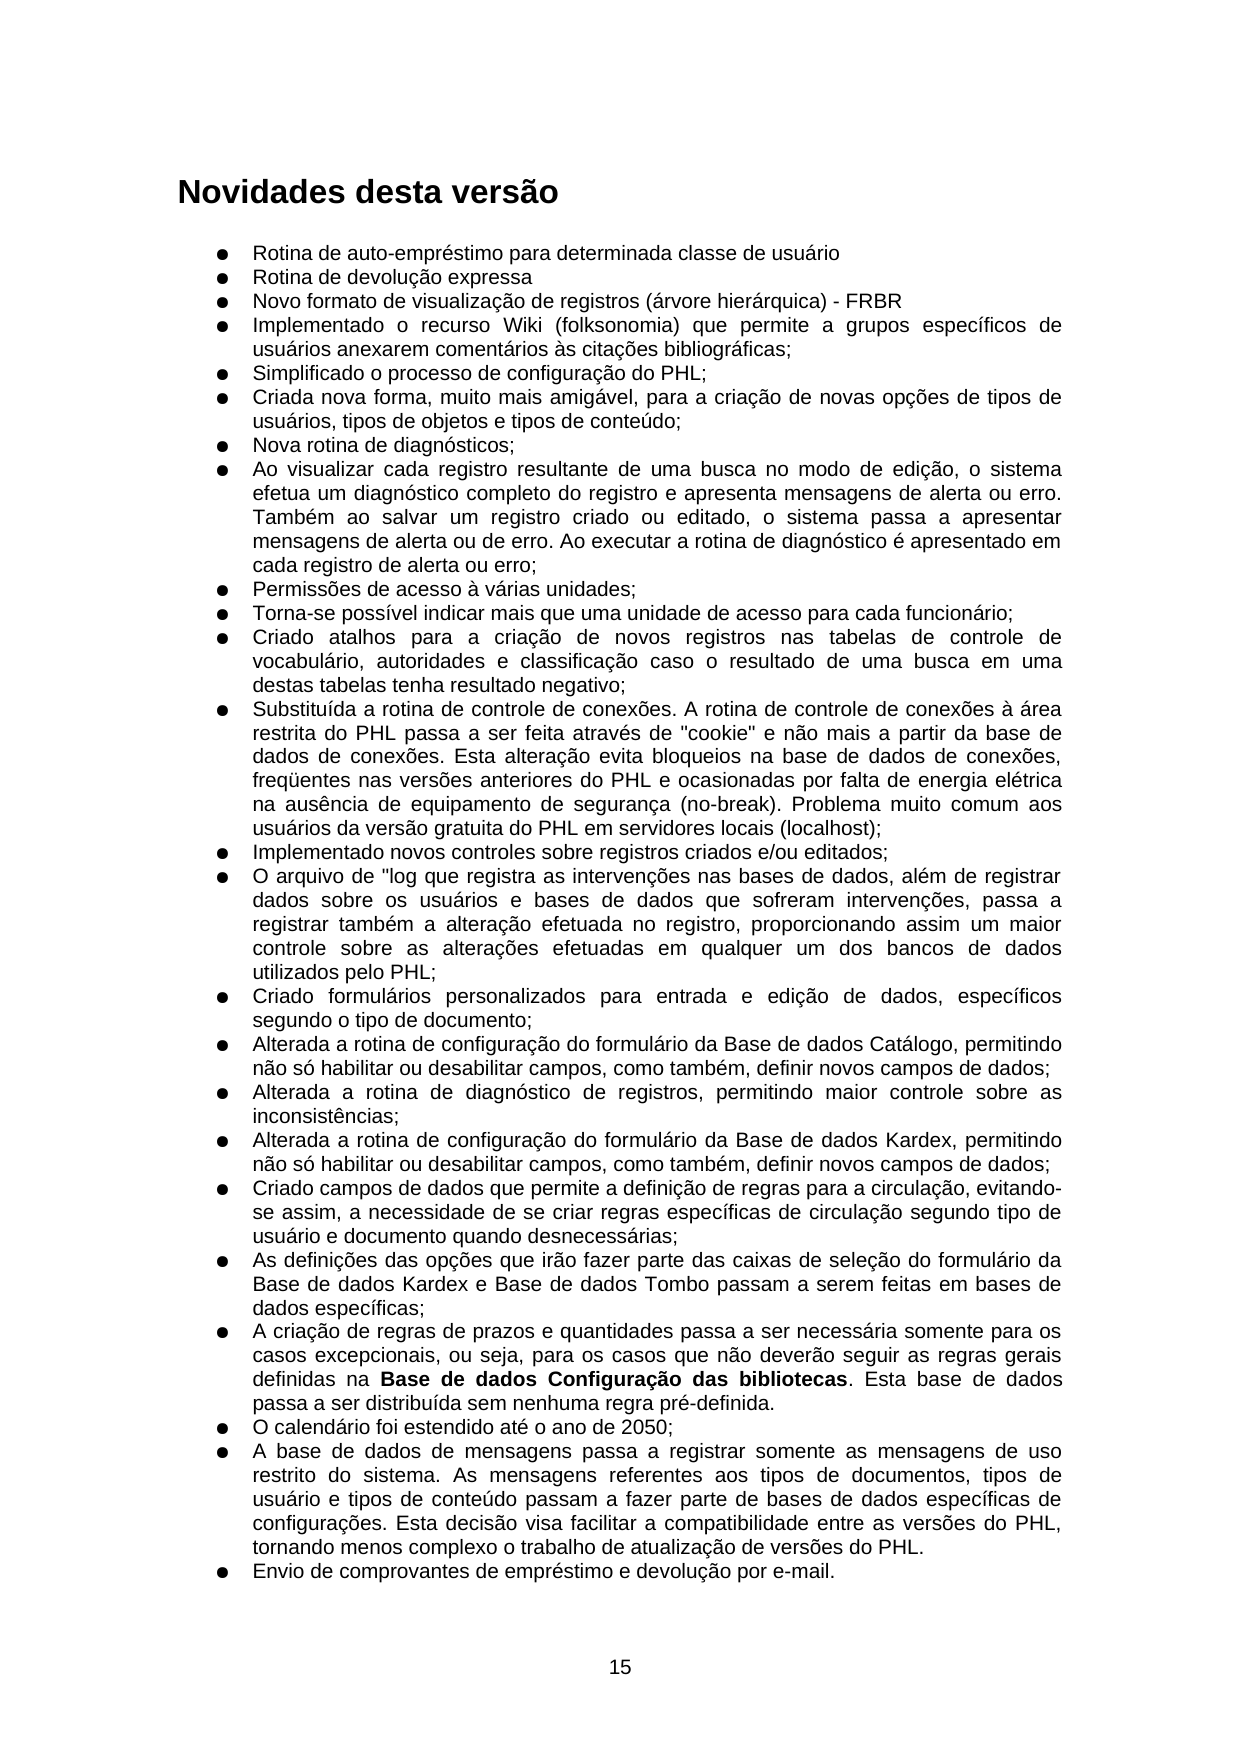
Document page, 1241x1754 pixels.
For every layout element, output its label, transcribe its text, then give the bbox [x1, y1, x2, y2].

list Rotina de devolução expressa [215, 265, 1063, 289]
list As definições das opções que irão fazer parte das caixas de seleção do formulário da Base de dados Kardex e Base de dados Tombo passam a serem feitas em bases de dados específicas; [215, 1247, 1063, 1319]
list Torna-se possível indicar mais que uma unidade de acesso para cada funcionário; [215, 601, 1063, 624]
list Ao visualizar cada registro resultante de uma busca no modo de edição, o sistema efetua um diagnóstico completo do registro e apresenta mensagens de alerta ou erro. Também ao salvar um registro criado ou editado, o sistema passa a apresentar mensagens de alerta ou de erro. Ao executar a rotina de diagnóstico é apresentado em cada registro de alerta ou erro; [215, 457, 1063, 577]
list Alterada a rotina de configuração do formulário da Base de dados Kardex, permitindo não só habilitar ou desabilitar campos, como também, definir novos campos de dados; [215, 1128, 1063, 1176]
list O calendário foi estendido até o ano de 2050; [215, 1415, 1063, 1439]
list Substituída a rotina de controle de conexões. A rotina de controle de conexões à área restrita do PHL passa a ser feita através de "cookie" e não mais a partir da base de dados de conexões. Esta alteração evita bloqueios na base de dados de conexões, freqüentes nas versões anteriores do PHL e ocasionadas por falta de energia elétrica na ausência de equipamento de segurança (no-break). Problema muito comum aos usuários da versão gratuita do PHL em servidores locais (localhost); [215, 696, 1063, 840]
list Implementado o recurso Wiki (folksonomia) que permite a grupos específicos de usuários anexarem comentários às citações bibliográficas; [215, 313, 1063, 361]
list Criado atalhos para a criação de novos registros nas tabelas de controle de vocabulário, autoridades e classificação caso o resultado de uma busca em uma destas tabelas tenha resultado negativo; [215, 624, 1063, 696]
subtitle Novidades desta versão [177, 173, 1063, 211]
list Simplificado o processo de configuração do PHL; [215, 361, 1063, 385]
list Novo formato de visualização de registros (árvore hierárquica) - FRBR [215, 289, 1063, 313]
list Criado formulários personalizados para entrada e edição de dados, específicos segundo o tipo de documento; [215, 984, 1063, 1032]
list Envio de comprovantes de empréstimo e devolução por e-mail. [215, 1559, 1063, 1583]
list Permissões de acesso à várias unidades; [215, 577, 1063, 601]
list Alterada a rotina de configuração do formulário da Base de dados Catálogo, permitindo não só habilitar ou desabilitar campos, como também, definir novos campos de dados; [215, 1032, 1063, 1080]
list Rotina de auto-empréstimo para determinada classe de usuário [215, 241, 1063, 265]
list Alterada a rotina de diagnóstico de registros, permitindo maior controle sobre as inconsistências; [215, 1080, 1063, 1128]
list Implementado novos controles sobre registros criados e/ou editados; [215, 840, 1063, 864]
list O arquivo de "log que registra as intervenções nas bases de dados, além de registrar dados sobre os usuários e bases de dados que sofreram intervenções, passa a registrar também a alteração efetuada no registro, proporcionando assim um maior controle sobre as alterações efetuadas em qualquer um dos bancos de dados utilizados pelo PHL; [215, 864, 1063, 984]
list Criado campos de dados que permite a definição de regras para a circulação, evitando-se assim, a necessidade de se criar regras específicas de circulação segundo tipo de usuário e documento quando desnecessárias; [215, 1176, 1063, 1247]
list A criação de regras de prazos e quantidades passa a ser necessária somente para os casos excepcionais, ou seja, para os casos que não deverão seguir as regras gerais definidas na Base de dados Configuração das bibliotecas. Esta base de dados passa a ser distribuída sem nenhuma regra pré-definida. [215, 1319, 1063, 1415]
list Criada nova forma, muito mais amigável, para a criação de novas opções de tipos de usuários, tipos de objetos e tipos de conteúdo; [215, 385, 1063, 433]
list Nova rotina de diagnósticos; [215, 433, 1063, 457]
list A base de dados de mensagens passa a registrar somente as mensagens de uso restrito do sistema. As mensagens referentes aos tipos de documentos, tipos de usuário e tipos de conteúdo passam a fazer parte de bases de dados específicas de configurações. Esta decisão visa facilitar a compatibilidade entre as versões do PHL, tornando menos complexo o trabalho de atualização de versões do PHL. [215, 1439, 1063, 1559]
